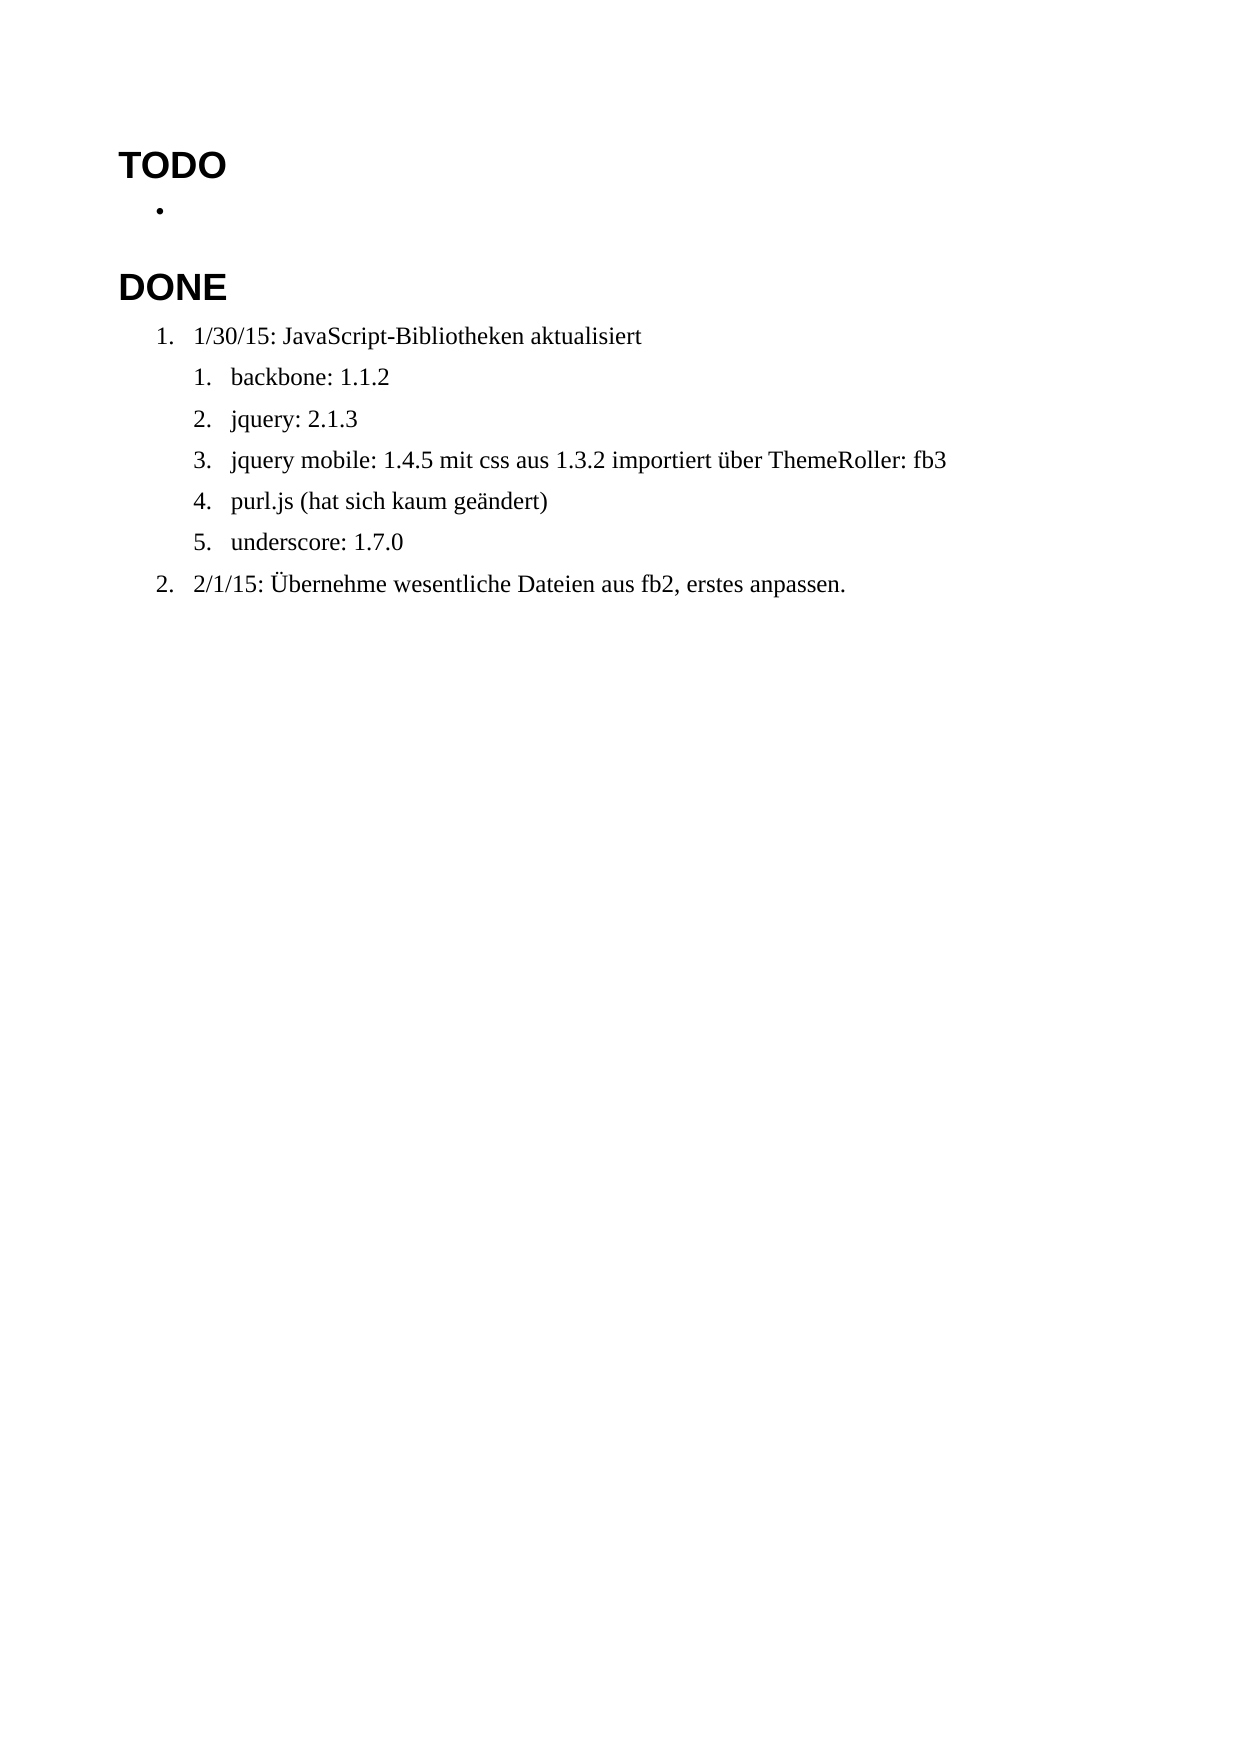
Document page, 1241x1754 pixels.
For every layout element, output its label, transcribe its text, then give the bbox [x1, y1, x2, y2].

list underscore: 1.7.0 [193, 527, 1122, 556]
list purl.js (hat sich kaum geändert) [193, 486, 1122, 515]
subtitle TODO [118, 143, 1122, 187]
list 01.02.15: Übernehme wesentliche Dateien aus fb2, erstes anpassen. [156, 569, 1122, 597]
list 30.01.15: JavaScript-Bibliotheken aktualisiert [156, 321, 1122, 350]
list jquery: 2.1.3 [193, 404, 1122, 432]
subtitle DONE [118, 265, 1122, 309]
list jquery mobile: 1.4.5 mit css aus 1.3.2 importiert über ThemeRoller: fb3 [193, 445, 1122, 474]
list backbone: 1.1.2 [193, 362, 1122, 391]
